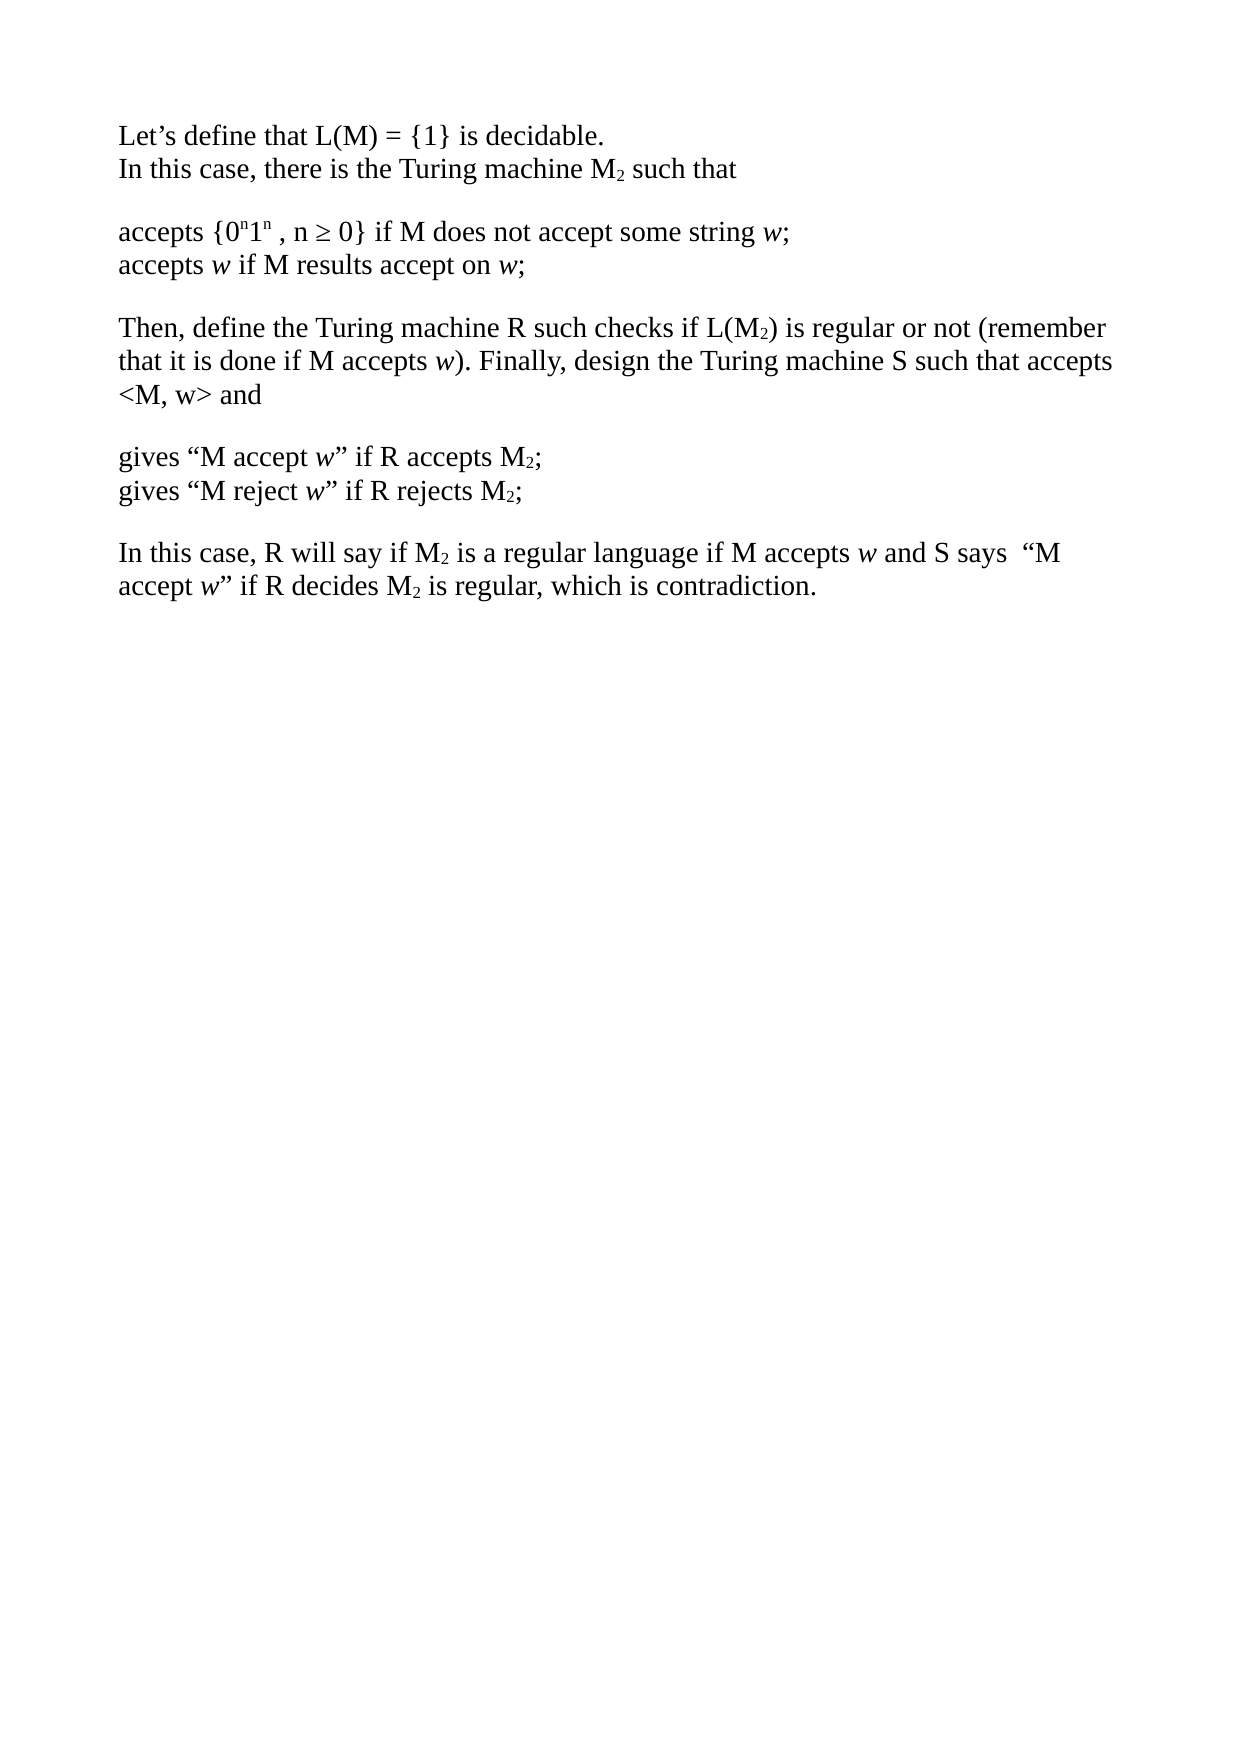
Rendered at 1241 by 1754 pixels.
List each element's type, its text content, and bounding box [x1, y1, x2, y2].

text gives “M accept w” if R accepts M2; [118, 439, 1122, 473]
text gives “M reject w” if R rejects M2; [118, 473, 1122, 506]
text accepts {0n1n , n ≥ 0} if M does not accept some string w; [118, 214, 1122, 247]
text accepts w if M results accept on w; [118, 247, 1122, 281]
text In this case, R will say if M2 is a regular language if M accepts w and S says “M accept w” if R decides M2 is regular, which is contradiction. [118, 535, 1122, 602]
text Then, define the Turing machine R such checks if L(M2) is regular or not (remember that it is done if M accepts w). Finally, design the Turing machine S such that accepts <M, w> and [118, 310, 1122, 410]
text In this case, there is the Turing machine M2 such that [118, 152, 1122, 185]
text Let’s define that L(M) = {1} is decidable. [118, 118, 1122, 152]
